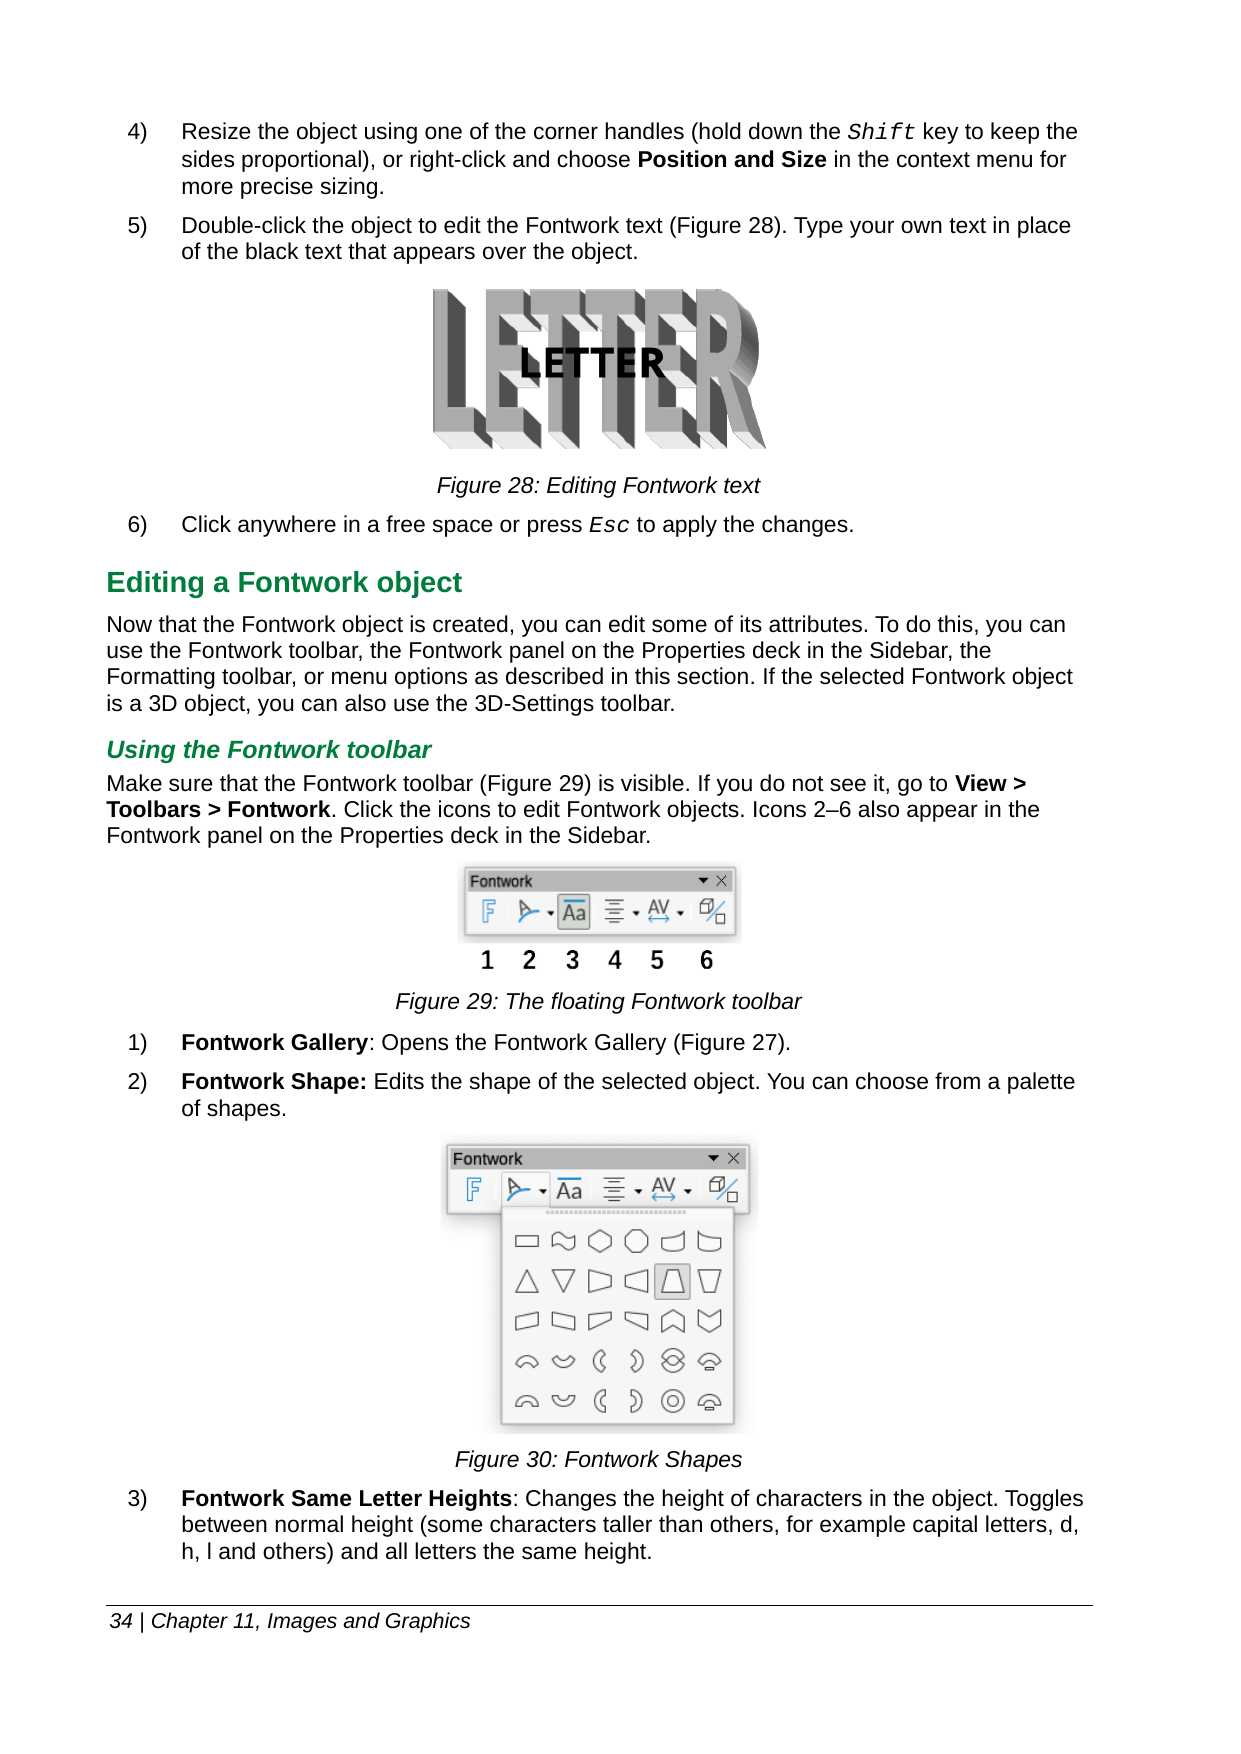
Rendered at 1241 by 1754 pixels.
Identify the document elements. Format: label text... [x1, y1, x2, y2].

text Figure 30: Fontwork Shapes [433, 1446, 766, 1472]
picture [457, 861, 742, 970]
list Fontwork Same Letter Heights: Changes the height of characters in the object. Toggles between normal height (some characters taller than others, for example capital letters, d, h, l and others) and all letters the same height. [148, 1485, 1093, 1564]
list Fontwork Shape: Edits the shape of the selected object. You can choose from a palette of shapes. [148, 1068, 1093, 1121]
text Figure 29: The floating Fontwork toolbar [385, 988, 814, 1015]
text Now that the Fontwork object is created, you can edit some of its attributes. To do this, you can use the Fontwork toolbar, the Fontwork panel on the Properties deck in the Sidebar, the Formatting toolbar, or menu options as described in this section. If the selected Fontwork object is a 3D object, you can also use the 3D-Settings toolbar. [106, 611, 1093, 716]
text Figure 28: Editing Fontwork text [422, 472, 777, 499]
list Click anywhere in a free space or press Esc to apply the changes. [148, 511, 1093, 539]
list Double-click the object to edit the Fontwork text (Figure 28). Type your own text in place of the black text that appears over the object. [148, 212, 1093, 264]
picture [422, 276, 777, 460]
list Fontwork Gallery: Opens the Fontwork Gallery (Figure 27). [148, 1029, 1093, 1056]
subtitle Using the Fontwork toolbar [106, 735, 1093, 763]
picture [440, 1133, 759, 1434]
subtitle Editing a Fontwork object [106, 564, 1093, 598]
text Make sure that the Fontwork toolbar (Figure 29) is visible. If you do not see it, go to View > Toolbars > Fontwork. Click the icons to edit Fontwork objects. Icons 2–6 also appear in the Fontwork panel on the Properties deck in the Sidebar. [106, 770, 1093, 849]
list Resize the object using one of the corner handles (hold down the Shift key to keep the sides proportional), or right-click and choose Position and Size in the context menu for more precise sizing. [148, 118, 1093, 199]
